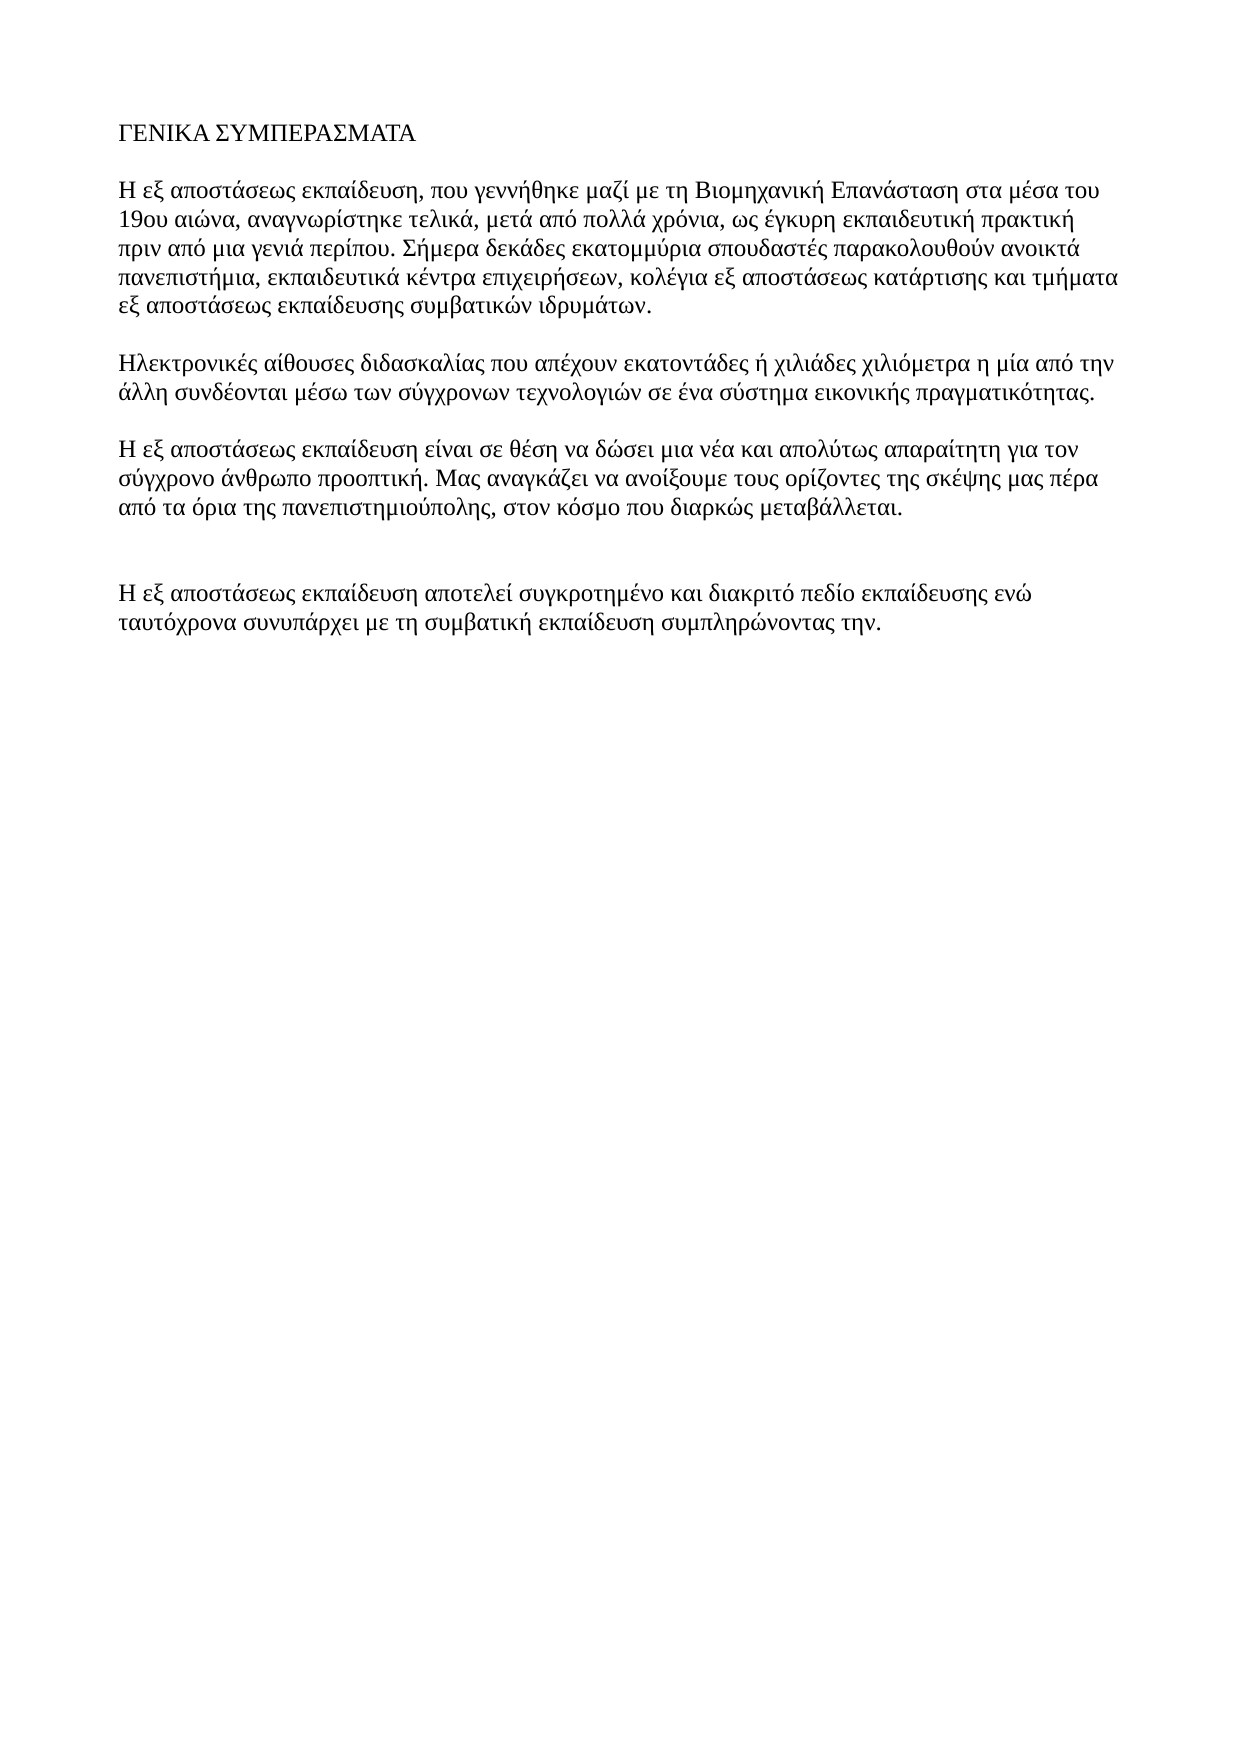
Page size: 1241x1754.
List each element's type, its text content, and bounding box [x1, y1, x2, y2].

text Η εξ αποστάσεως εκπαίδευση είναι σε θέση να δώσει μια νέα και απολύτως απαραίτητη για τον σύγχρονο άνθρωπο προοπτική. Μας αναγκάζει να ανοίξουμε τους ορίζοντες της σκέψης μας πέρα από τα όρια της πανεπιστημιούπολης, στον κόσμο που διαρκώς μεταβάλλεται. [118, 434, 1122, 521]
text ΓΕΝΙΚΑ ΣΥΜΠΕΡΑΣΜΑΤΑ [118, 118, 1122, 147]
text Ηλεκτρονικές αίθουσες διδασκαλίας που απέχουν εκατοντάδες ή χιλιάδες χιλιόμετρα η μία από την άλλη συνδέονται μέσω των σύγχρονων τεχνολογιών σε ένα σύστημα εικονικής πραγματικότητας. [118, 348, 1122, 406]
text Η εξ αποστάσεως εκπαίδευση αποτελεί συγκροτημένο και διακριτό πεδίο εκπαίδευσης ενώ ταυτόχρονα συνυπάρχει με τη συμβατική εκπαίδευση συμπληρώνοντας την. [118, 578, 1122, 636]
text Η εξ αποστάσεως εκπαίδευση, που γεννήθηκε μαζί με τη Βιομηχανική Επανάσταση στα μέσα του 19ου αιώνα, αναγνωρίστηκε τελικά, μετά από πολλά χρόνια, ως έγκυρη εκπαιδευτική πρακτική πριν από μια γενιά περίπου. Σήμερα δεκάδες εκατομμύρια σπουδαστές παρακολουθούν ανοικτά πανεπιστήμια, εκπαιδευτικά κέντρα επιχειρήσεων, κολέγια εξ αποστάσεως κατάρτισης και τμήματα εξ αποστάσεως εκπαίδευσης συμβατικών ιδρυμάτων. [118, 176, 1122, 319]
